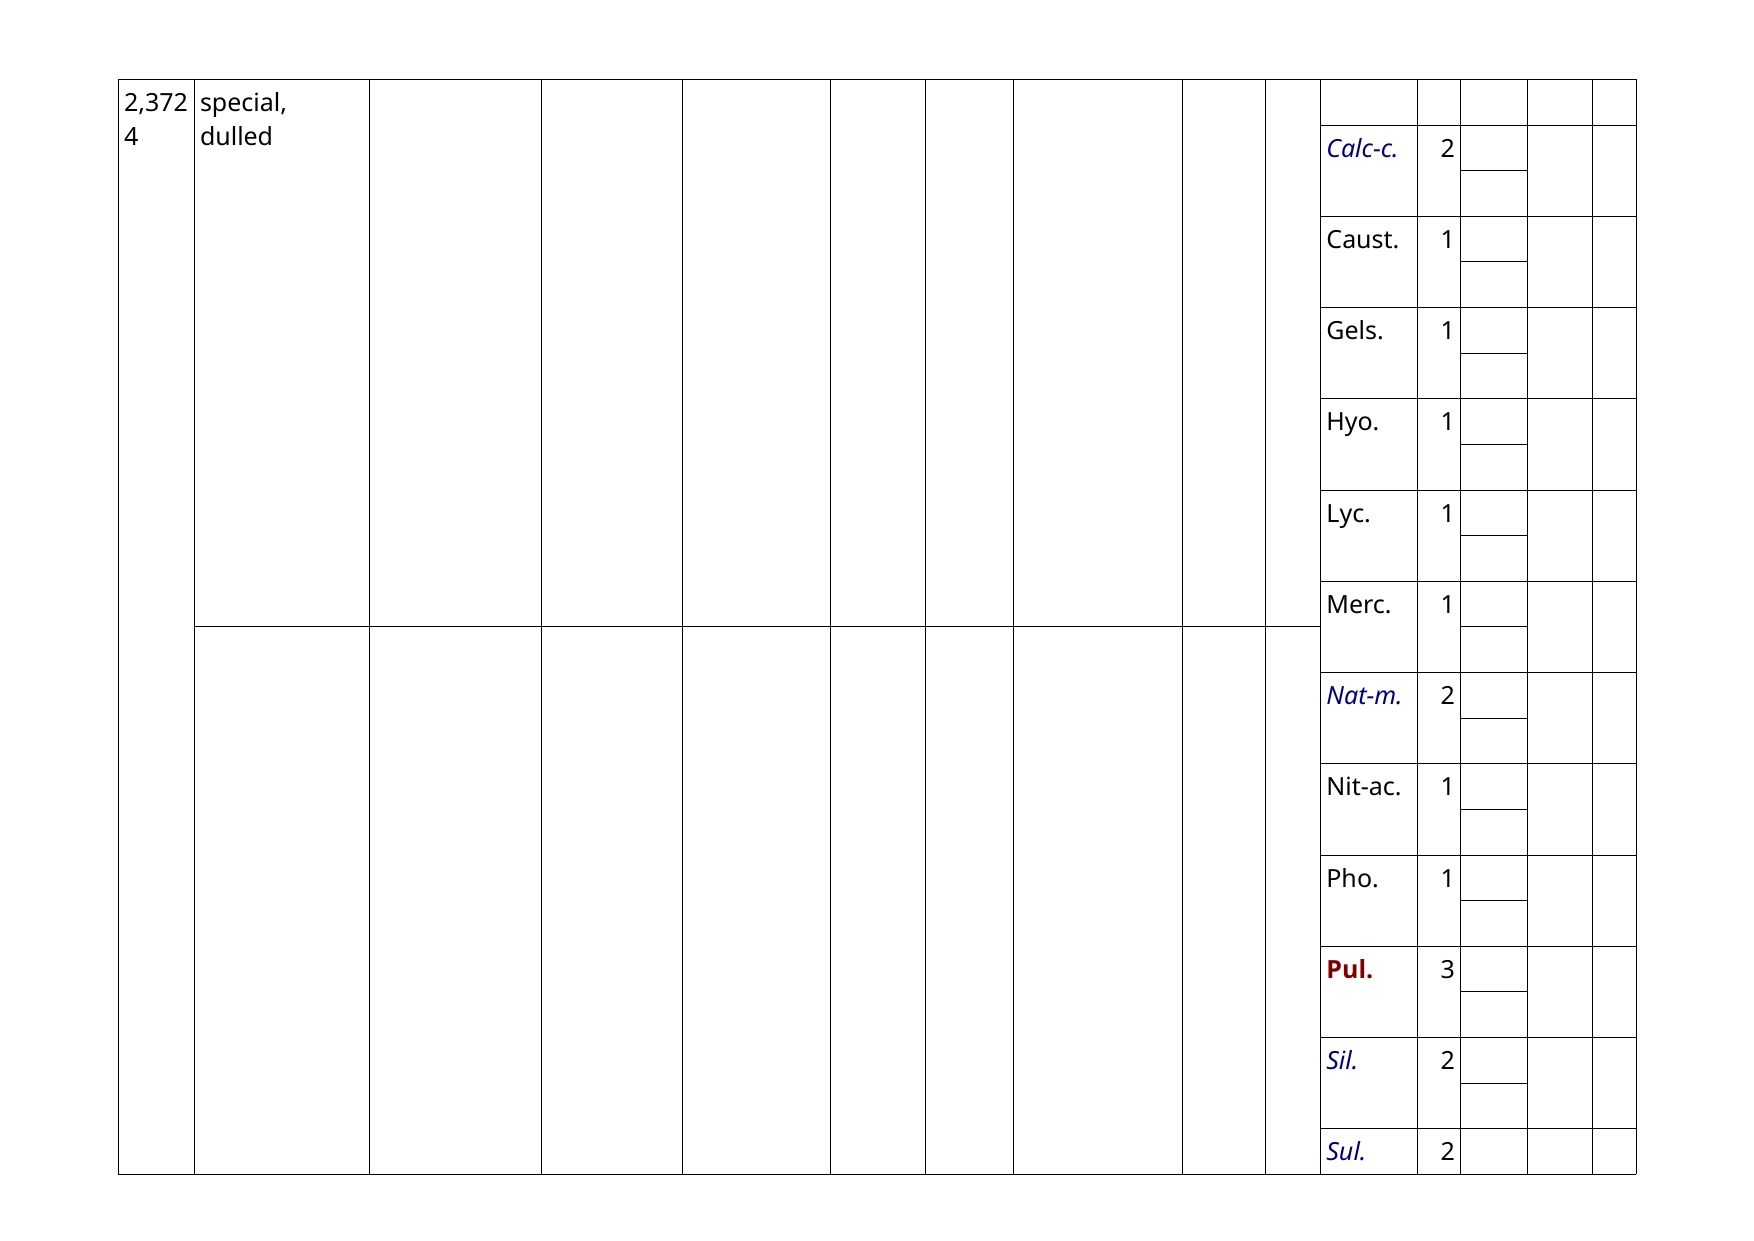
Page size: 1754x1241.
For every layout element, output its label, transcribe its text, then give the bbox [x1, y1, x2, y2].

table_cell [926, 627, 1013, 1174]
table_cell [1593, 673, 1636, 763]
table_cell Pul. [1321, 947, 1417, 1037]
table_cell 2 [1418, 1129, 1460, 1174]
table_cell [1183, 627, 1265, 1174]
table_cell 1 [1418, 399, 1460, 489]
table_cell [1593, 491, 1636, 581]
table_cell Caust. [1321, 217, 1417, 307]
table_cell [1461, 262, 1527, 307]
table_cell Nit-ac. [1321, 764, 1417, 854]
table_cell [1593, 1038, 1636, 1128]
table_cell [1593, 1129, 1636, 1174]
table_cell [1461, 491, 1527, 535]
table_cell [1528, 80, 1592, 124]
table_cell [1593, 764, 1636, 854]
table_cell 2 [1418, 1038, 1460, 1128]
table_cell 1 [1418, 308, 1460, 398]
table_cell 1 [1418, 764, 1460, 854]
table_cell [1461, 1129, 1527, 1174]
table_cell [1528, 582, 1592, 672]
table_cell Sil. [1321, 1038, 1417, 1128]
table_cell [1321, 80, 1417, 124]
table_cell [926, 80, 1013, 626]
table_cell 2 [1418, 673, 1460, 763]
table_cell [1593, 399, 1636, 489]
table_cell [683, 627, 830, 1174]
table_cell [1461, 992, 1527, 1037]
table_cell [1593, 308, 1636, 398]
table_cell [195, 627, 369, 1174]
table_cell [1528, 673, 1592, 763]
table_cell [370, 80, 541, 626]
table_cell [1461, 810, 1527, 854]
table_cell [683, 80, 830, 626]
table_cell [1461, 126, 1527, 170]
table_cell [542, 627, 682, 1174]
table_cell [1461, 582, 1527, 626]
table_cell special, dulled [195, 80, 369, 626]
table_cell 2,3724 [119, 80, 194, 1174]
table_cell [1528, 764, 1592, 854]
table_cell 1 [1418, 856, 1460, 946]
table_cell [1461, 673, 1527, 718]
table_cell [1461, 308, 1527, 353]
table_cell [1461, 536, 1527, 581]
table_cell [1593, 947, 1636, 1037]
table_cell Sul. [1321, 1129, 1417, 1174]
table_cell Gels. [1321, 308, 1417, 398]
table_cell [1461, 1038, 1527, 1083]
table_cell [1461, 947, 1527, 991]
table_cell Calc-c. [1321, 126, 1417, 216]
table_cell [1528, 947, 1592, 1037]
table_cell 1 [1418, 582, 1460, 672]
table_cell Pho. [1321, 856, 1417, 946]
table_cell [542, 80, 682, 626]
table_cell [1461, 399, 1527, 444]
table_cell [1461, 901, 1527, 946]
table_cell Hyo. [1321, 399, 1417, 489]
table_cell [1183, 80, 1265, 626]
table_cell [1461, 80, 1527, 124]
table_cell [1266, 80, 1320, 626]
table_cell [1266, 627, 1320, 1174]
table_cell [1461, 445, 1527, 489]
table_cell [1461, 1084, 1527, 1128]
table_cell Lyc. [1321, 491, 1417, 581]
table_cell 2 [1418, 126, 1460, 216]
table_cell [1461, 719, 1527, 763]
table_cell [1528, 1129, 1592, 1174]
table_cell Merc. [1321, 582, 1417, 672]
table_cell [1593, 582, 1636, 672]
table_cell [1528, 491, 1592, 581]
table_cell [1528, 856, 1592, 946]
table_cell [1593, 217, 1636, 307]
table_cell 1 [1418, 217, 1460, 307]
table_cell [1461, 171, 1527, 216]
table_cell [1461, 354, 1527, 398]
table_cell [1528, 1038, 1592, 1128]
table_cell [1461, 764, 1527, 809]
table_cell [1593, 856, 1636, 946]
table_cell [1014, 627, 1182, 1174]
table_cell [1593, 126, 1636, 216]
table_cell 1 [1418, 491, 1460, 581]
table_cell [1014, 80, 1182, 626]
table_cell [831, 80, 925, 626]
table_cell [1528, 217, 1592, 307]
table_cell [1593, 80, 1636, 124]
table_cell 3 [1418, 947, 1460, 1037]
table_cell [370, 627, 541, 1174]
table_cell [831, 627, 925, 1174]
table_cell [1418, 80, 1460, 124]
table_cell [1528, 126, 1592, 216]
table_cell [1461, 627, 1527, 672]
table_cell [1461, 856, 1527, 900]
table_cell Nat-m. [1321, 673, 1417, 763]
table_cell [1528, 399, 1592, 489]
table_cell [1528, 308, 1592, 398]
table_cell [1461, 217, 1527, 261]
